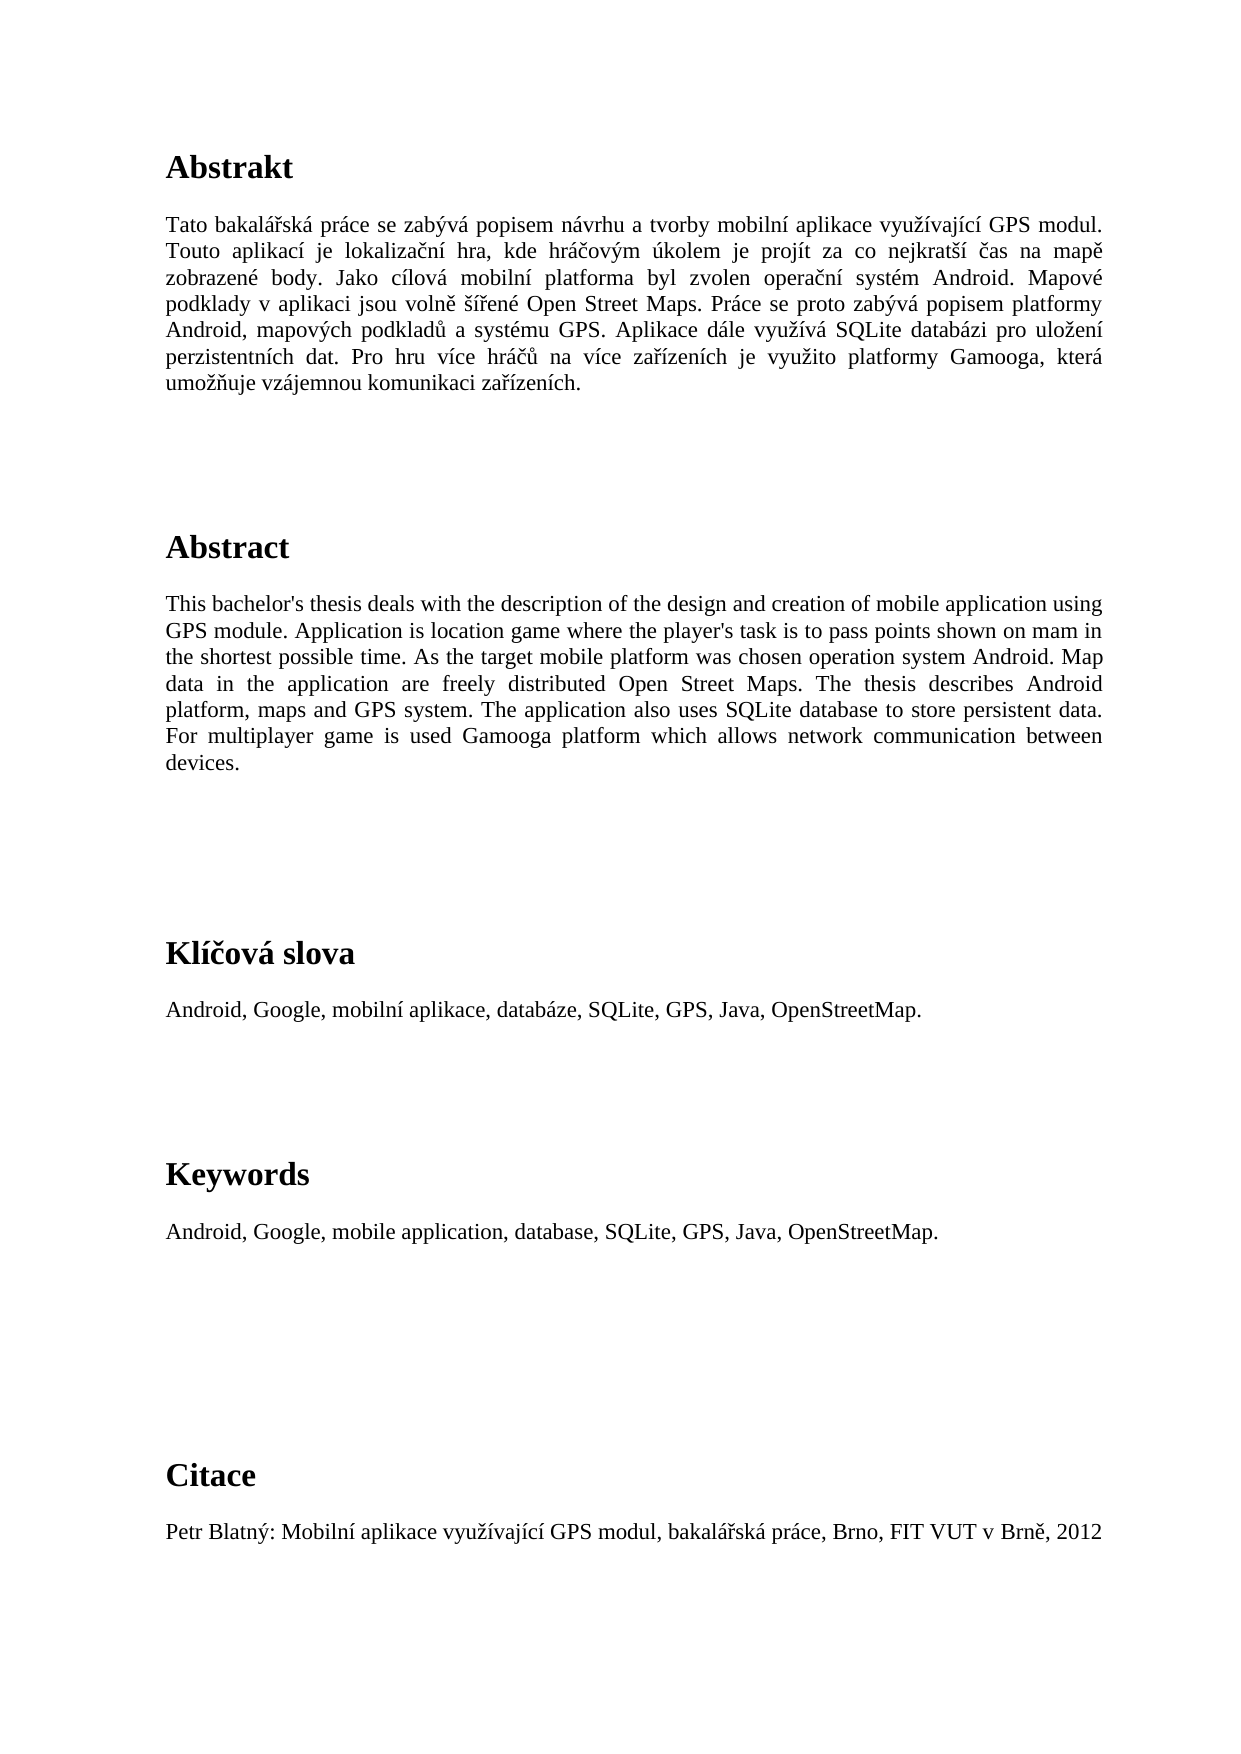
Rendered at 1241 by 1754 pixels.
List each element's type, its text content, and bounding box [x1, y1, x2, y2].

text Abstract [165, 527, 1104, 566]
text Keywords [165, 1154, 1104, 1193]
text Klíčová slova [165, 933, 1104, 971]
text Android, Google, mobile application, database, SQLite, GPS, Java, OpenStreetMap. [165, 1218, 1104, 1244]
text This bachelor's thesis deals with the description of the design and creation of mobile application using GPS module. Application is location game where the player's task is to pass points shown on mam in the shortest possible time. As the target mobile platform was chosen operation system Android. Map data in the application are freely distributed Open Street Maps. The thesis describes Android platform, maps and GPS system. The application also uses SQLite database to store persistent data. For multiplayer game is used Gamooga platform which allows network communication between devices. [165, 591, 1104, 775]
text Citace [165, 1455, 1104, 1493]
text Abstrakt [165, 148, 1104, 186]
text Petr Blatný: Mobilní aplikace využívající GPS modul, bakalářská práce, Brno, FIT VUT v Brně, 2012 [165, 1518, 1104, 1545]
text Tato bakalářská práce se zabývá popisem návrhu a tvorby mobilní aplikace využívající GPS modul. Touto aplikací je lokalizační hra, kde hráčovým úkolem je projít za co nejkratší čas na mapě zobrazené body. Jako cílová mobilní platforma byl zvolen operační systém Android. Mapové podklady v aplikaci jsou volně šířené Open Street Maps. Práce se proto zabývá popisem platformy Android, mapových podkladů a systému GPS. Aplikace dále využívá SQLite databázi pro uložení perzistentních dat. Pro hru více hráčů na více zařízeních je využito platformy Gamooga, která umožňuje vzájemnou komunikaci zařízeních. [165, 211, 1104, 395]
text Android, Google, mobilní aplikace, databáze, SQLite, GPS, Java, OpenStreetMap. [165, 996, 1104, 1023]
